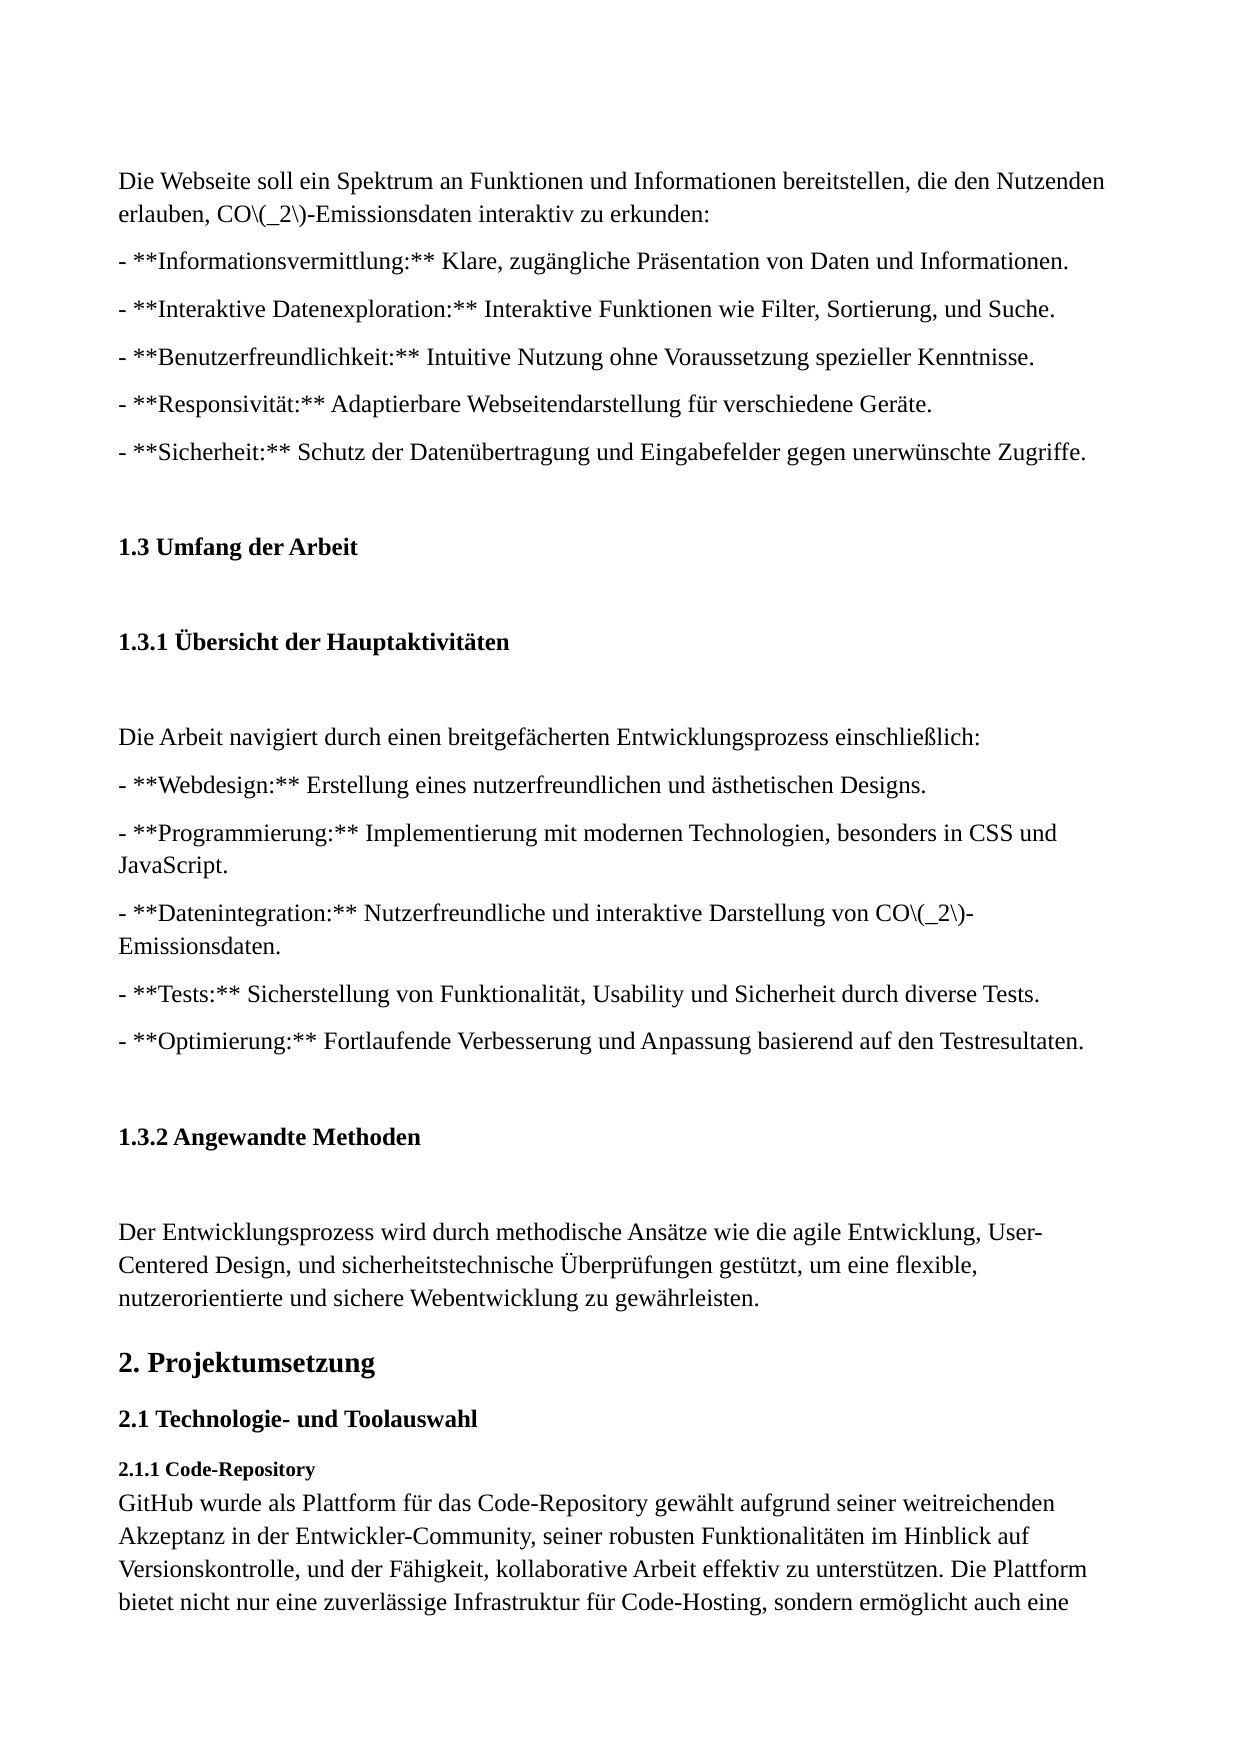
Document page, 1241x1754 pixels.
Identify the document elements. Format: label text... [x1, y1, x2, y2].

text - **Interaktive Datenexploration:** Interaktive Funktionen wie Filter, Sortierung, und Suche. [118, 294, 1122, 323]
subtitle 2.1 Technologie- und Toolauswahl [118, 1404, 1122, 1432]
text - **Informationsvermittlung:** Klare, zugängliche Präsentation von Daten und Informationen. [118, 246, 1122, 275]
subtitle 2. Projektumsetzung [118, 1345, 1122, 1379]
text GitHub wurde als Plattform für das Code-Repository gewählt aufgrund seiner weitreichenden Akzeptanz in der Entwickler-Community, seiner robusten Funktionalitäten im Hinblick auf Versionskontrolle, und der Fähigkeit, kollaborative Arbeit effektiv zu unterstützen. Die Plattform bietet nicht nur eine zuverlässige Infrastruktur für Code-Hosting, sondern ermöglicht auch eine [118, 1488, 1122, 1616]
text - **Sicherheit:** Schutz der Datenübertragung und Eingabefelder gegen unerwünschte Zugriffe. [118, 437, 1122, 466]
text - **Programmierung:** Implementierung mit modernen Technologien, besonders in CSS und JavaScript. [118, 818, 1122, 879]
text - **Webdesign:** Erstellung eines nutzerfreundlichen und ästhetischen Designs. [118, 770, 1122, 799]
text - **Benutzerfreundlichkeit:** Intuitive Nutzung ohne Voraussetzung spezieller Kenntnisse. [118, 342, 1122, 370]
subtitle 2.1.1 Code-Repository [118, 1457, 1122, 1481]
text Der Entwicklungsprozess wird durch methodische Ansätze wie die agile Entwicklung, User-Centered Design, und sicherheitstechnische Überprüfungen gestützt, um eine flexible, nutzerorientierte und sichere Webentwicklung zu gewährleisten. [118, 1217, 1122, 1312]
text - **Datenintegration:** Nutzerfreundliche und interaktive Darstellung von CO\(_2\)-Emissionsdaten. [118, 898, 1122, 960]
text - **Optimierung:** Fortlaufende Verbesserung und Anpassung basierend auf den Testresultaten. [118, 1026, 1122, 1055]
text 1.3.2 Angewandte Methoden [118, 1122, 1122, 1150]
text Die Webseite soll ein Spektrum an Funktionen und Informationen bereitstellen, die den Nutzenden erlauben, CO\(_2\)-Emissionsdaten interaktiv zu erkunden: [118, 166, 1122, 227]
text 1.3 Umfang der Arbeit [118, 532, 1122, 561]
text - **Tests:** Sicherstellung von Funktionalität, Usability und Sicherheit durch diverse Tests. [118, 979, 1122, 1008]
text - **Responsivität:** Adaptierbare Webseitendarstellung für verschiedene Geräte. [118, 389, 1122, 418]
text 1.3.1 Übersicht der Hauptaktivitäten [118, 627, 1122, 656]
text Die Arbeit navigiert durch einen breitgefächerten Entwicklungsprozess einschließlich: [118, 722, 1122, 751]
